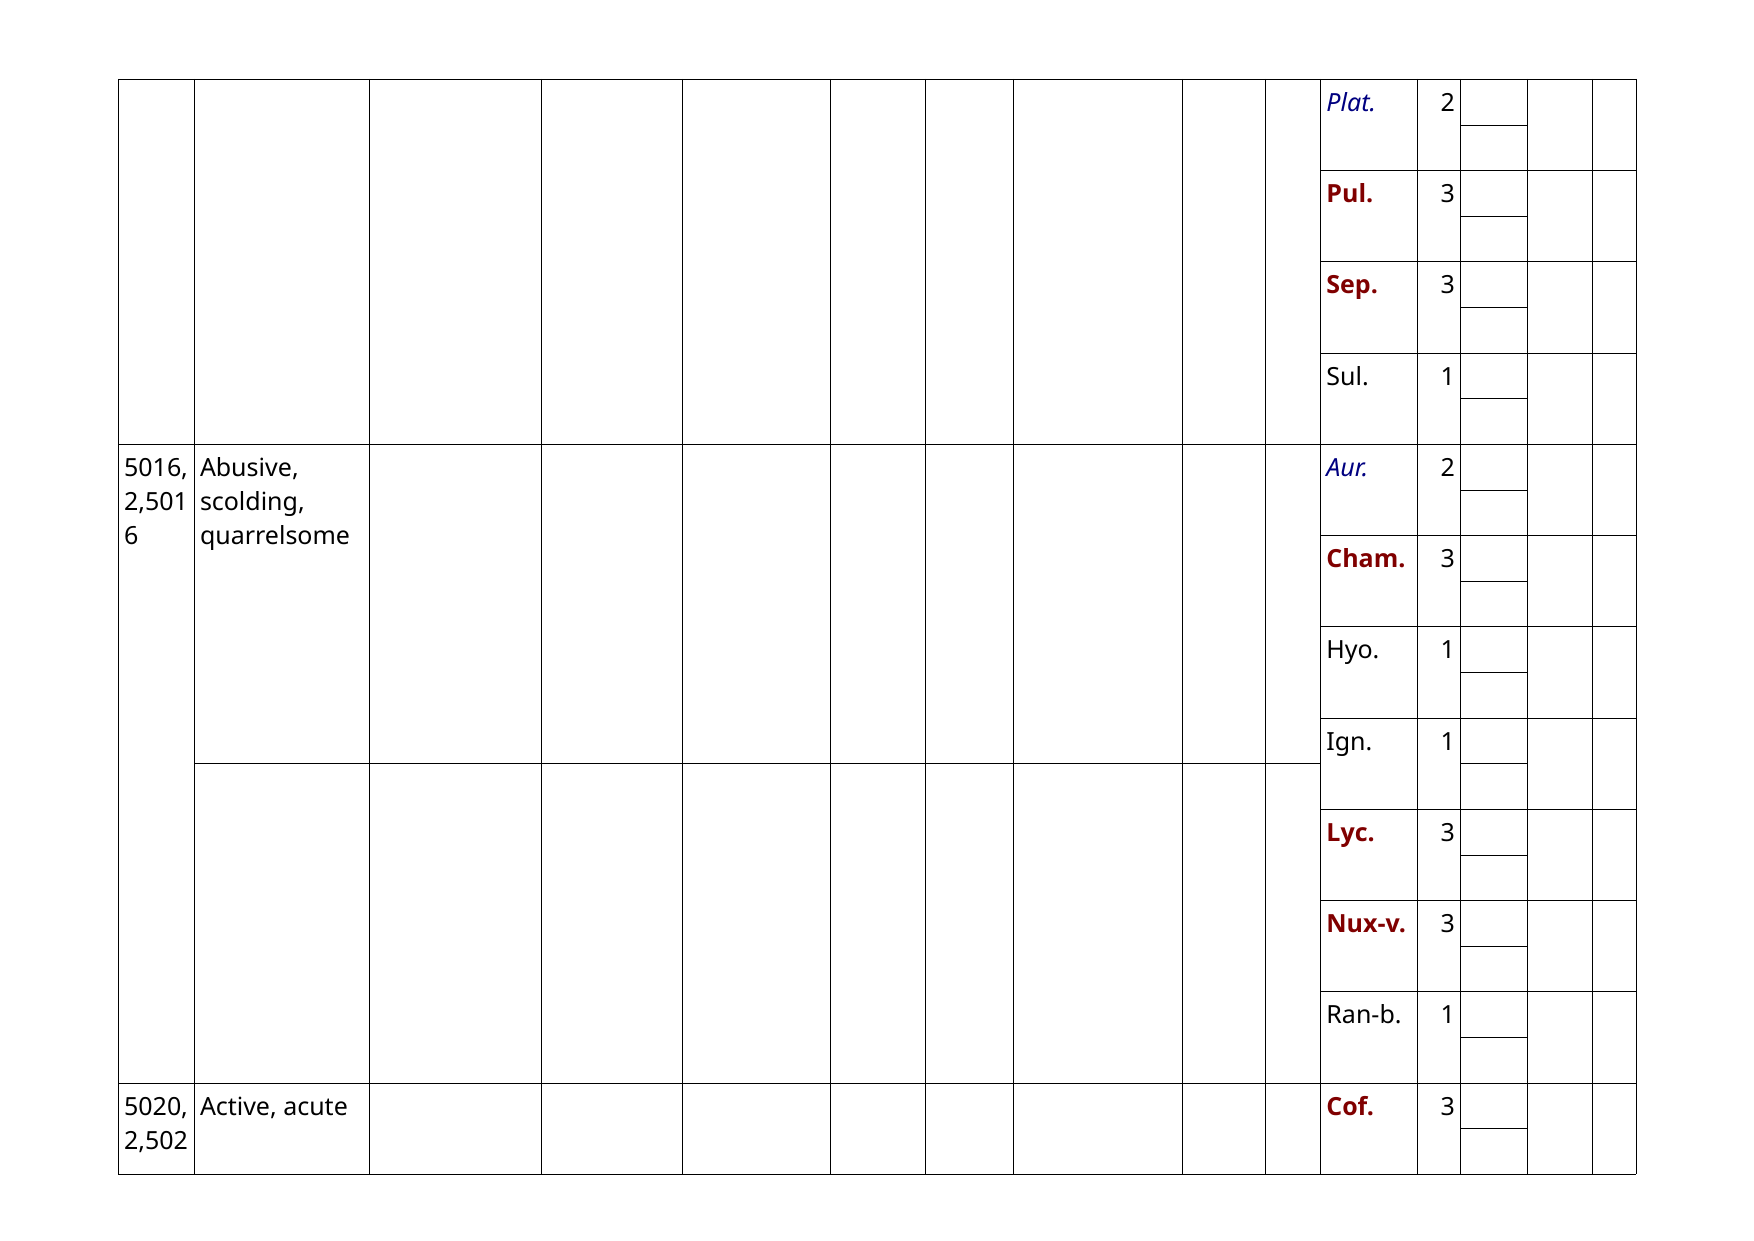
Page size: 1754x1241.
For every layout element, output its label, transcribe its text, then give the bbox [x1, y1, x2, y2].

table_cell 3 [1418, 1084, 1460, 1174]
table_cell [1183, 1084, 1265, 1174]
table_cell [1593, 810, 1636, 900]
table_cell [1461, 536, 1527, 581]
table_cell [1593, 901, 1636, 991]
table_cell [926, 80, 1013, 444]
table_cell [1593, 171, 1636, 261]
table_cell [1014, 445, 1182, 763]
table_cell 2 [1418, 80, 1460, 170]
table_cell [119, 80, 194, 444]
table_cell [1528, 445, 1592, 535]
table_cell [683, 764, 830, 1083]
table_cell [1266, 445, 1320, 763]
table_cell [1461, 1129, 1527, 1174]
table_cell Active, acute [195, 1084, 369, 1174]
table_cell [1461, 810, 1527, 854]
table_cell [683, 80, 830, 444]
table_cell [1528, 80, 1592, 170]
table_cell [831, 764, 925, 1083]
table_cell 3 [1418, 901, 1460, 991]
table_cell 3 [1418, 536, 1460, 626]
table_cell [1528, 719, 1592, 809]
table_cell [1014, 764, 1182, 1083]
table_cell 3 [1418, 262, 1460, 353]
table_cell [1183, 764, 1265, 1083]
table_cell [1461, 262, 1527, 307]
table_cell [1528, 1084, 1592, 1174]
table_cell [1461, 901, 1527, 946]
table_cell [1593, 445, 1636, 535]
table_cell [831, 445, 925, 763]
table_cell [1014, 1084, 1182, 1174]
table_cell [1461, 171, 1527, 216]
table_cell [1461, 308, 1527, 353]
table_cell 2 [1418, 445, 1460, 535]
table_cell Pul. [1321, 171, 1417, 261]
table_cell [542, 1084, 682, 1174]
table_cell 5016,2,5016 [119, 445, 194, 1083]
table_cell 1 [1418, 719, 1460, 809]
table_cell [1014, 80, 1182, 444]
table_cell [831, 1084, 925, 1174]
table_cell [1593, 354, 1636, 444]
table_cell [1461, 354, 1527, 398]
table_cell [1528, 262, 1592, 353]
table_cell [1593, 262, 1636, 353]
table_cell [370, 764, 541, 1083]
table_cell [1461, 80, 1527, 124]
table_cell [683, 445, 830, 763]
table_cell [195, 80, 369, 444]
table_cell [542, 764, 682, 1083]
table_cell [1461, 764, 1527, 809]
table_cell 3 [1418, 171, 1460, 261]
table_cell [1461, 491, 1527, 535]
table_cell [1461, 399, 1527, 444]
table_cell [542, 80, 682, 444]
table_cell [831, 80, 925, 444]
table_cell [370, 445, 541, 763]
table_cell Sul. [1321, 354, 1417, 444]
table_cell Hyo. [1321, 627, 1417, 718]
table_cell [1461, 217, 1527, 261]
table_cell Nux-v. [1321, 901, 1417, 991]
table_cell [1528, 992, 1592, 1083]
table_cell [1528, 901, 1592, 991]
table_cell [1461, 856, 1527, 900]
table_cell [1528, 354, 1592, 444]
table_cell Abusive, scolding, quarrelsome [195, 445, 369, 763]
table_cell [683, 1084, 830, 1174]
table_cell [1266, 1084, 1320, 1174]
table_cell [1593, 992, 1636, 1083]
table_cell Cof. [1321, 1084, 1417, 1174]
table_cell [1528, 627, 1592, 718]
table_cell [1461, 1038, 1527, 1083]
table_cell [195, 764, 369, 1083]
table_cell [1593, 627, 1636, 718]
table_cell [1461, 992, 1527, 1037]
table_cell [1461, 627, 1527, 672]
table_cell [1528, 536, 1592, 626]
table_cell [1266, 80, 1320, 444]
table_cell Cham. [1321, 536, 1417, 626]
table_cell [542, 445, 682, 763]
table_cell Sep. [1321, 262, 1417, 353]
table_cell [1593, 536, 1636, 626]
table_cell [1461, 719, 1527, 763]
table_cell Lyc. [1321, 810, 1417, 900]
table_cell Plat. [1321, 80, 1417, 170]
table_cell 1 [1418, 627, 1460, 718]
table_cell [926, 764, 1013, 1083]
table_cell [1461, 582, 1527, 626]
table_cell [1528, 171, 1592, 261]
table_cell [1461, 445, 1527, 489]
table_cell [1461, 673, 1527, 718]
table_cell 3 [1418, 810, 1460, 900]
table_cell [1461, 126, 1527, 170]
table_cell 5020,2,502 [119, 1084, 194, 1174]
table_cell [1593, 80, 1636, 170]
table_cell [370, 80, 541, 444]
table_cell 1 [1418, 992, 1460, 1083]
table_cell [1266, 764, 1320, 1083]
table_cell Aur. [1321, 445, 1417, 535]
table_cell Ran-b. [1321, 992, 1417, 1083]
table_cell [926, 1084, 1013, 1174]
table_cell [926, 445, 1013, 763]
table_cell [1461, 1084, 1527, 1128]
table_cell 1 [1418, 354, 1460, 444]
table_cell [1593, 719, 1636, 809]
table_cell [1183, 445, 1265, 763]
table_cell [1593, 1084, 1636, 1174]
table_cell [370, 1084, 541, 1174]
table_cell [1461, 947, 1527, 991]
table_cell [1528, 810, 1592, 900]
table_cell Ign. [1321, 719, 1417, 809]
table_cell [1183, 80, 1265, 444]
